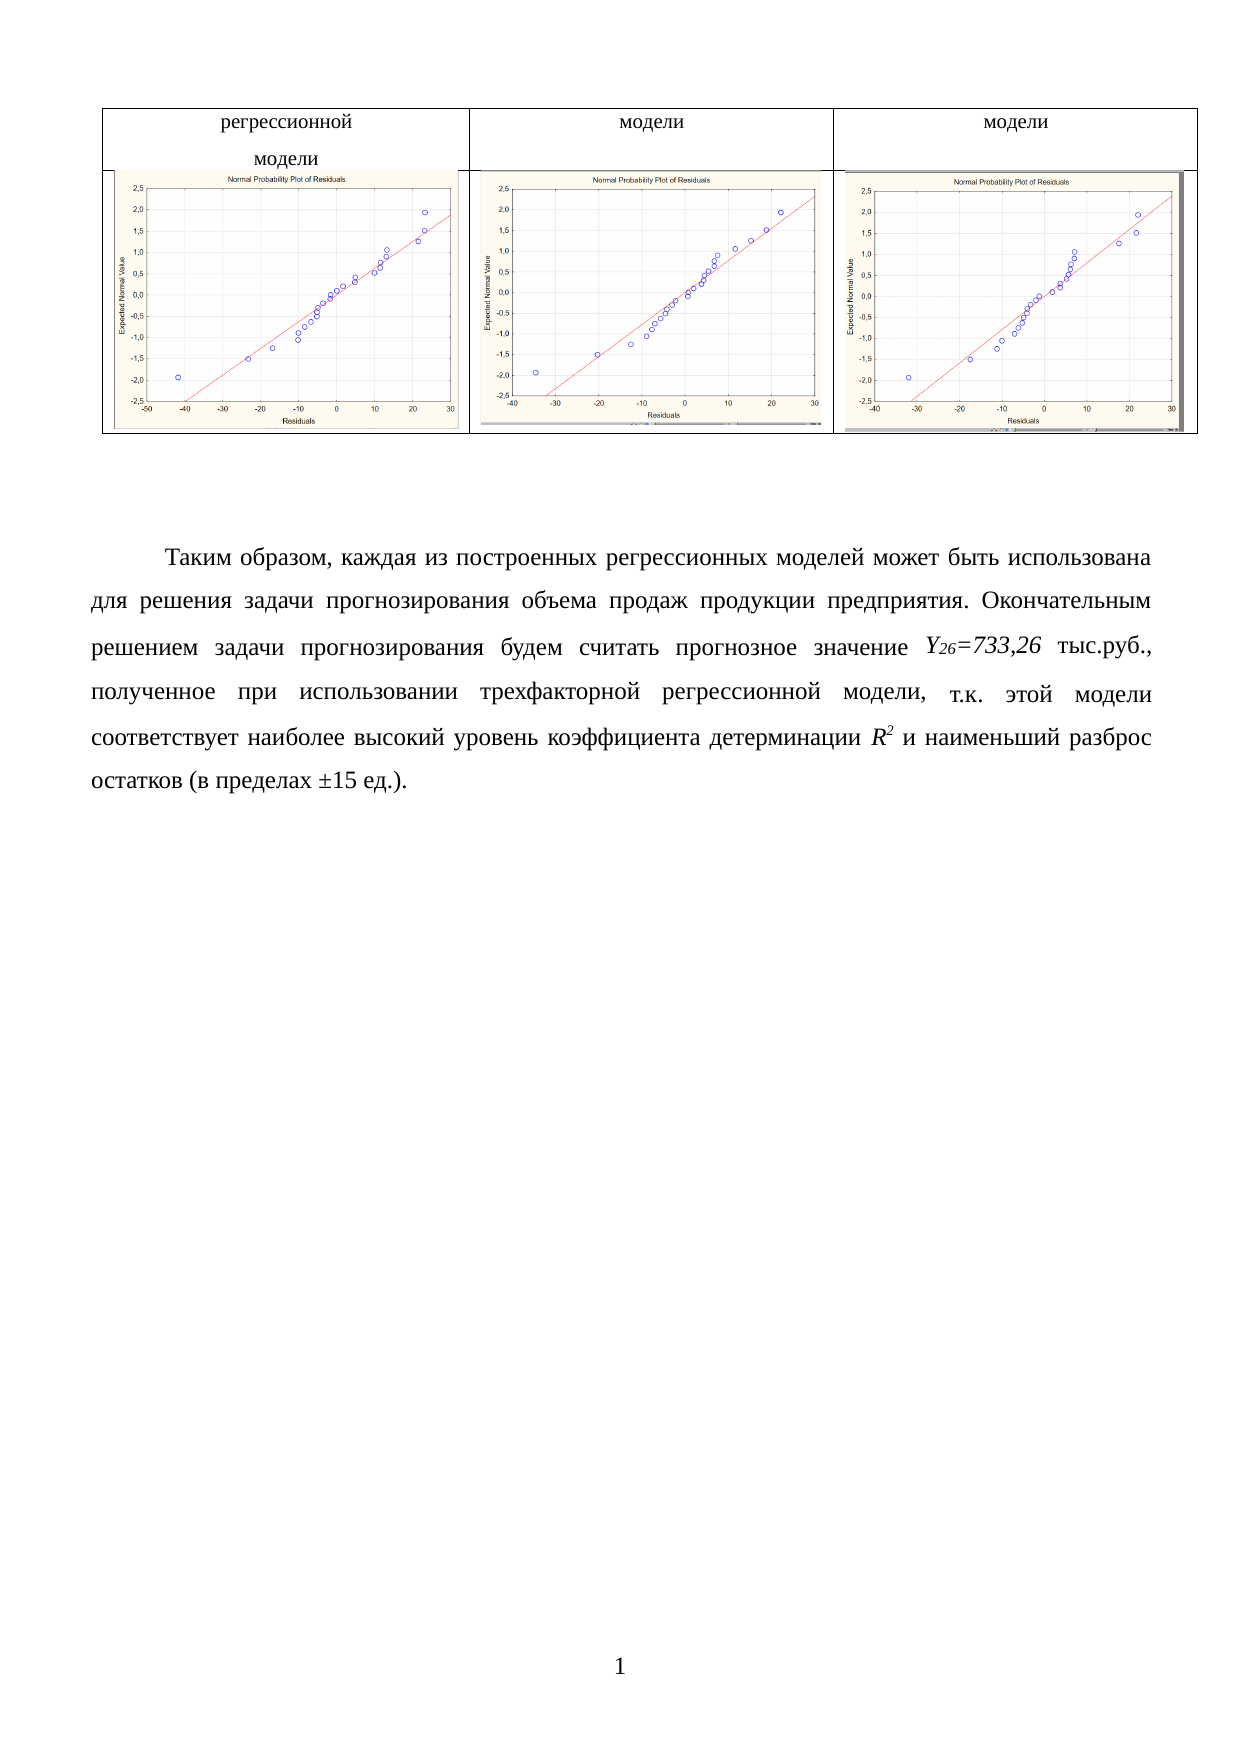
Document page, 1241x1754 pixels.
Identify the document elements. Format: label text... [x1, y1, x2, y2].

table_header регрессионной модели [103, 109, 469, 169]
text Таким образом, каждая из построенных регрессионных моделей может быть использована для решения задачи прогнозирования объема продаж продукции предприятия. Окончательным решением задачи прогнозирования будем считать прогнозное значение Y26=733,26 тыс.руб., полученное при использовании трехфакторной регрессионной модели, т.к. этой модели соответствует наиболее высокий уровень коэффициента детерминации R2 и наименьший разброс остатков (в пределах ±15 ед.). [91, 542, 1152, 794]
picture [114, 170, 459, 429]
picture [480, 170, 822, 425]
table_header модели [834, 109, 1197, 169]
picture [844, 170, 1184, 433]
table_header модели [470, 109, 833, 169]
table_cell [834, 171, 844, 433]
table_cell [103, 171, 469, 433]
table_cell [1184, 171, 1197, 433]
table_cell [470, 171, 833, 433]
